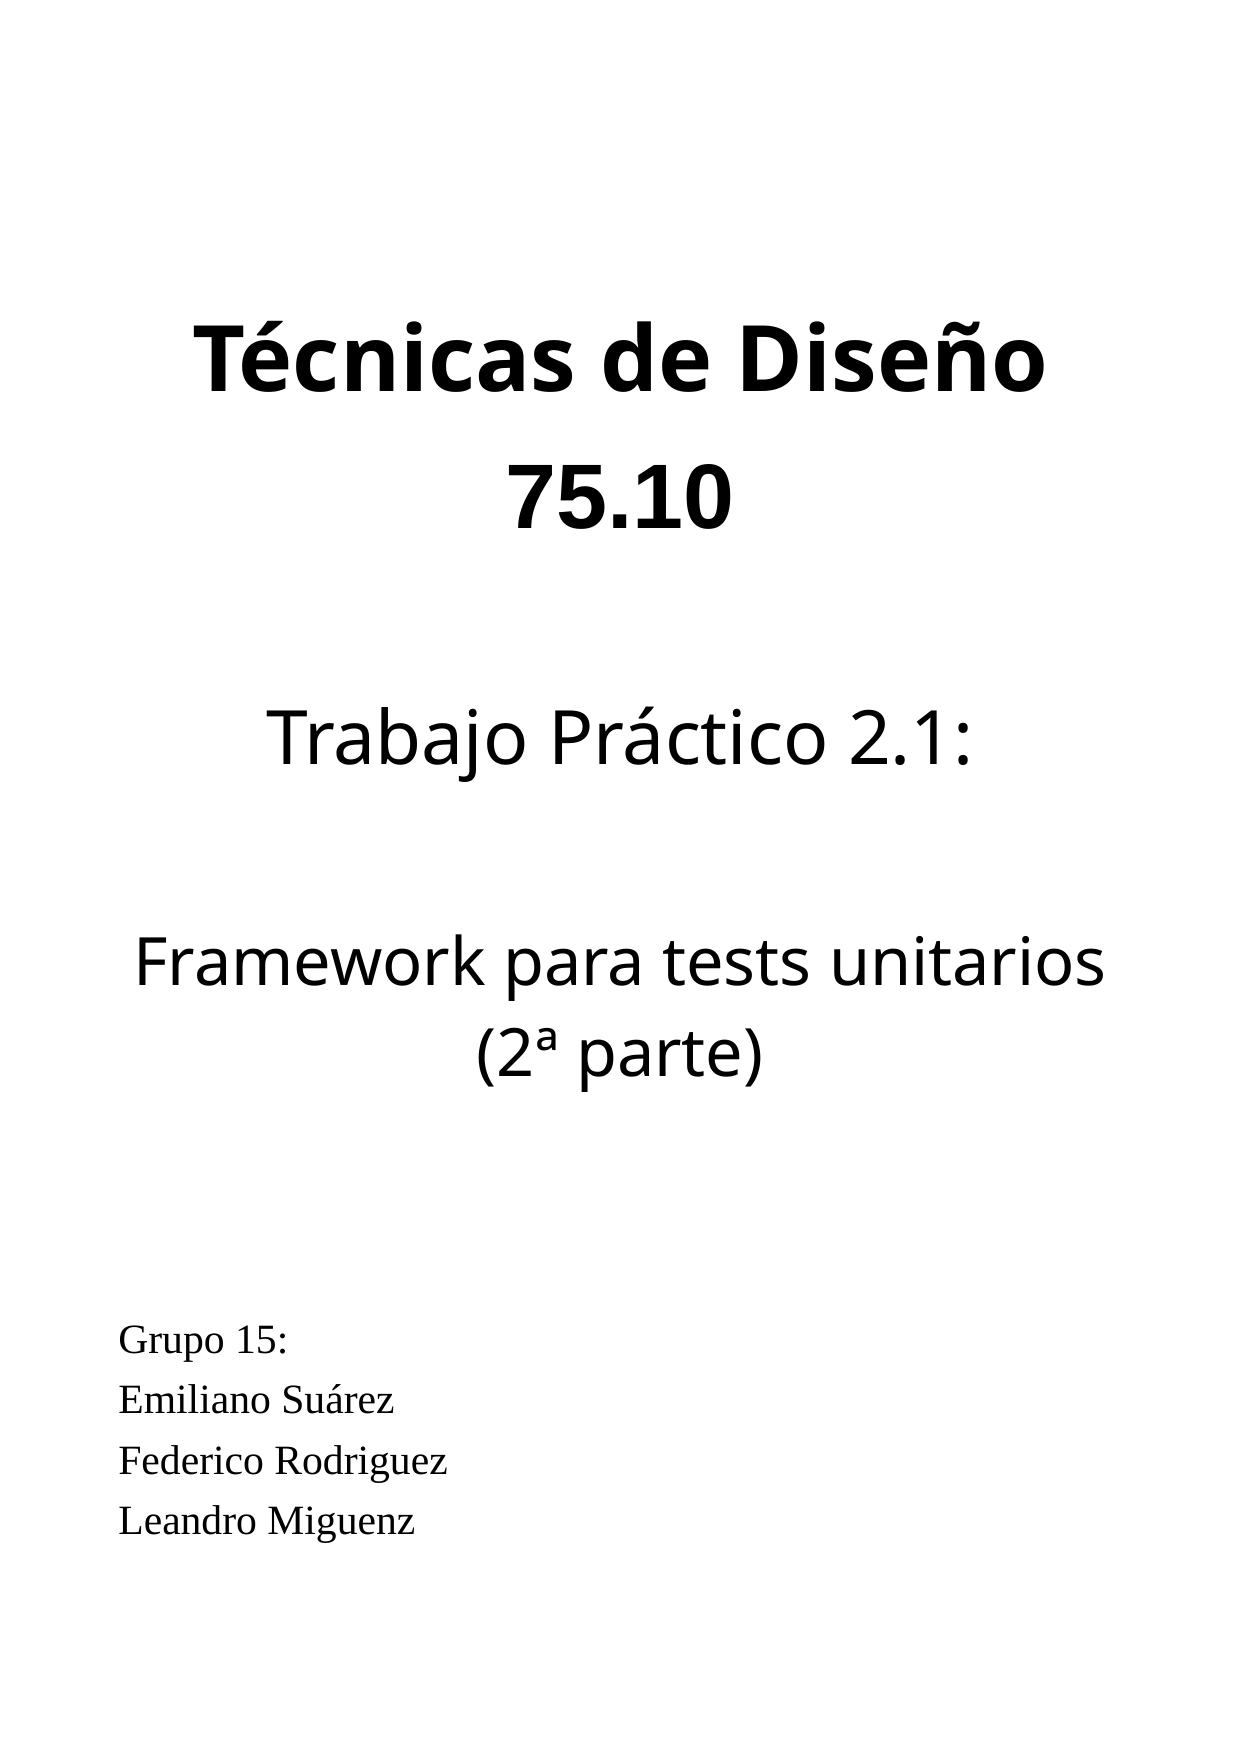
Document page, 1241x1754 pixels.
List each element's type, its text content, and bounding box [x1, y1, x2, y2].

subtitle Técnicas de Diseño [118, 293, 1122, 418]
subtitle 75.10 [118, 443, 1122, 548]
subtitle Trabajo Práctico 2.1: [118, 684, 1122, 787]
subtitle Leandro Miguenz [118, 1496, 1122, 1543]
subtitle Federico Rodriguez [118, 1435, 1122, 1483]
subtitle Emiliano Suárez [118, 1375, 1122, 1423]
subtitle Grupo 15: [118, 1314, 1122, 1362]
subtitle Framework para tests unitarios (2ª parte) [118, 914, 1122, 1096]
